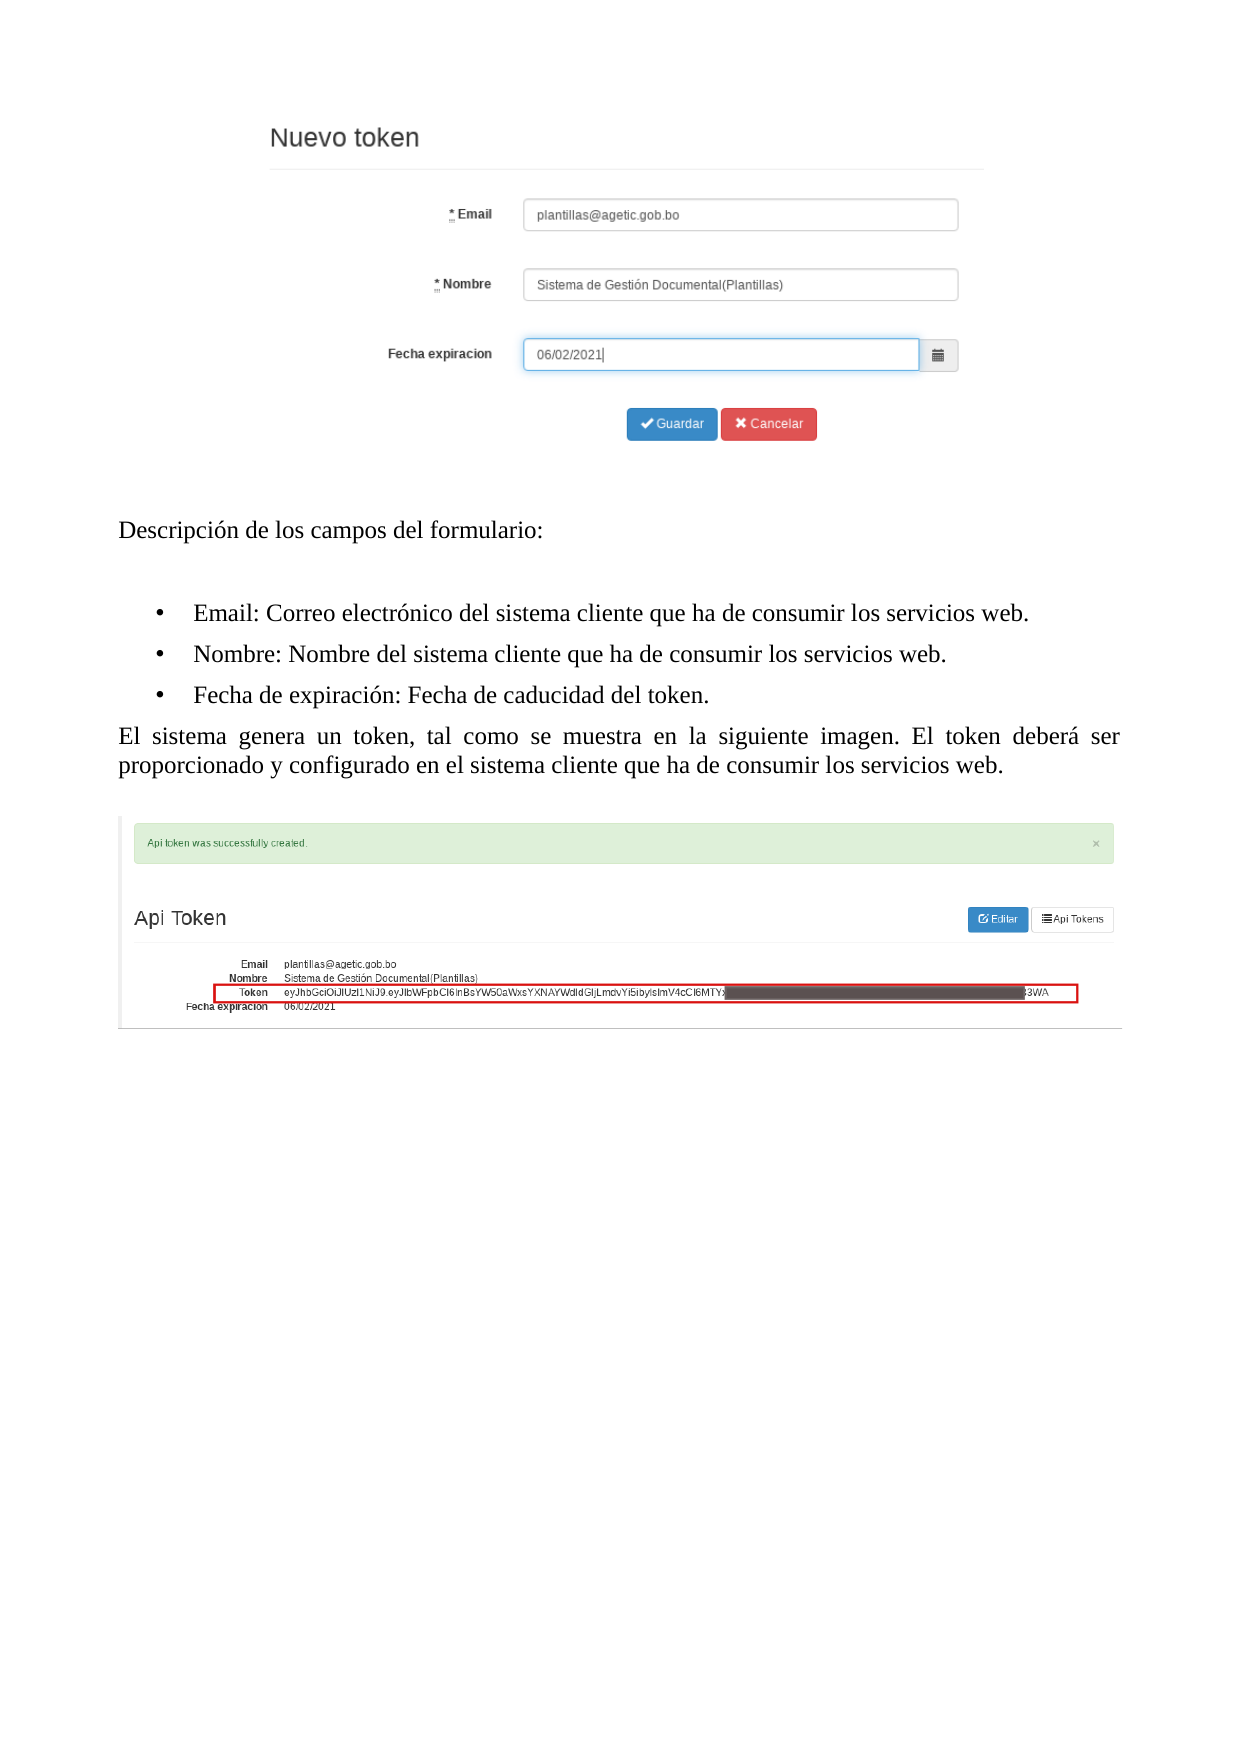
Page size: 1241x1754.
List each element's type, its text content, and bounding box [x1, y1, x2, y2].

text El sistema genera un token, tal como se muestra en la siguiente imagen. El token deberá ser proporcionado y configurado en el sistema cliente que ha de consumir los servicios web. [118, 721, 1122, 779]
picture [256, 118, 984, 462]
list Fecha de expiración: Fecha de caducidad del token. [156, 680, 1122, 709]
list Nombre: Nombre del sistema cliente que ha de consumir los servicios web. [156, 639, 1122, 668]
picture [118, 816, 1123, 1029]
list Email: Correo electrónico del sistema cliente que ha de consumir los servicios web. [156, 598, 1122, 626]
text Descripción de los campos del formulario: [118, 515, 1122, 544]
